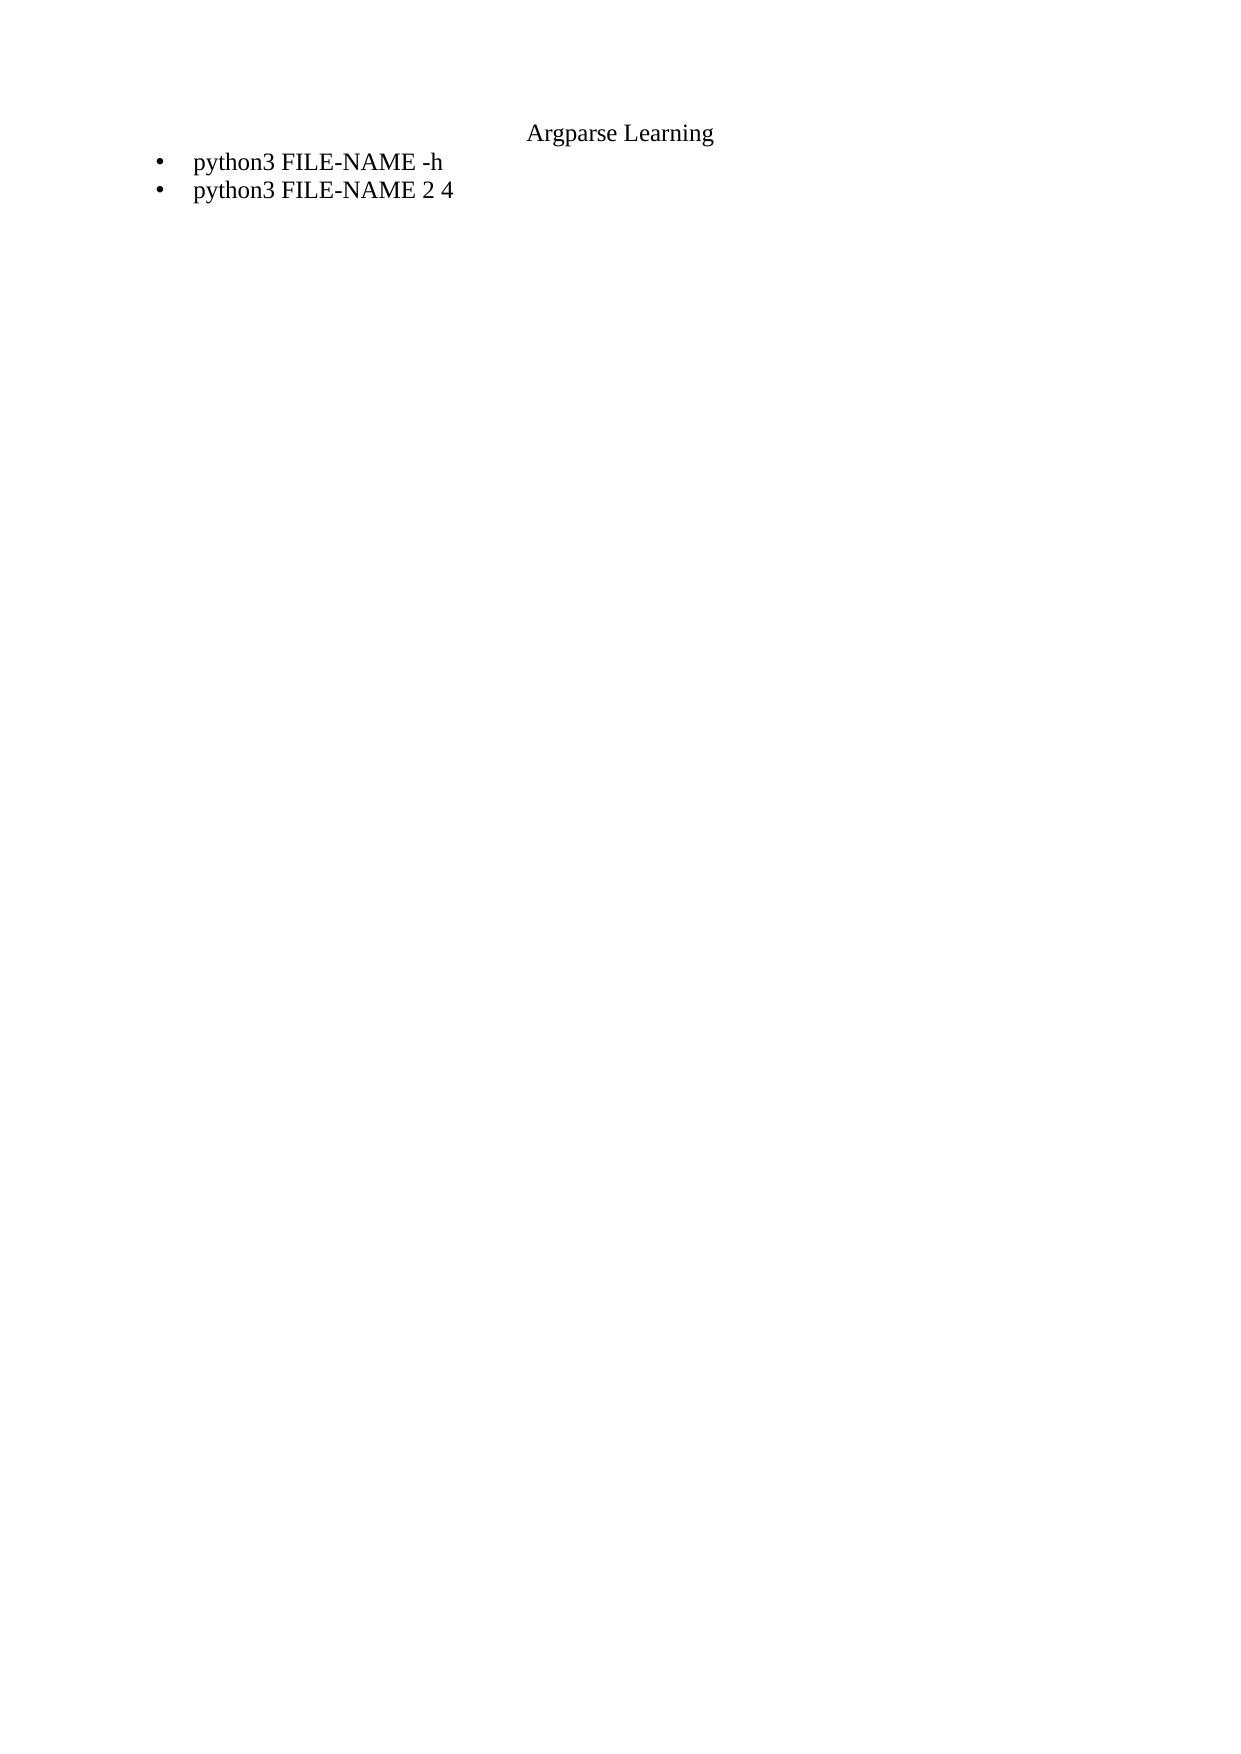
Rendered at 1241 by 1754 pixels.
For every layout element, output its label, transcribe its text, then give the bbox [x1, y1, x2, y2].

list python3 FILE-NAME -h [156, 147, 1122, 176]
list python3 FILE-NAME 2 4 [156, 176, 1122, 204]
text Argparse Learning [118, 118, 1122, 147]
